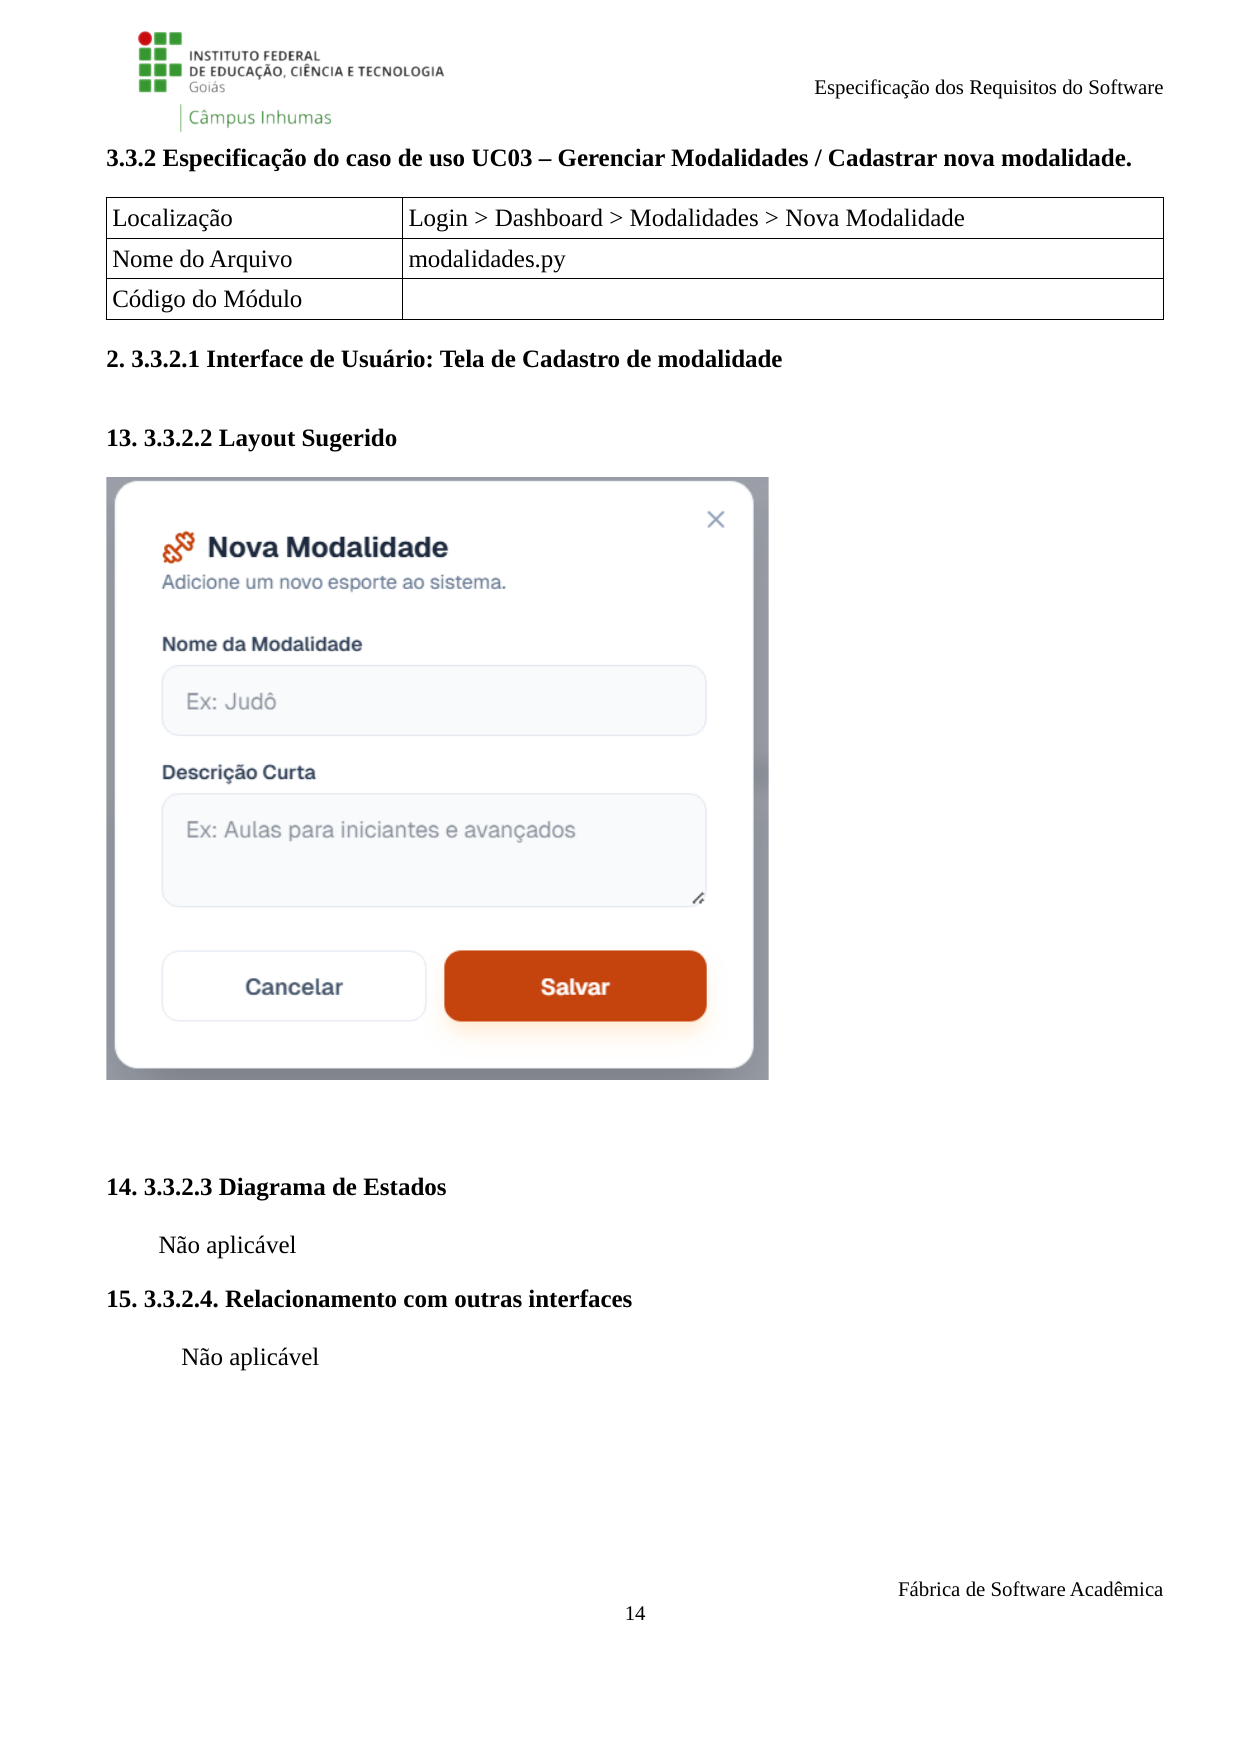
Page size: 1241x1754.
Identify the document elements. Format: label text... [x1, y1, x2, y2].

list 3.3.2.1 Interface de Usuário: Tela de Cadastro de modalidade [106, 344, 1163, 373]
list 3.3.2.2 Layout Sugerido [106, 423, 1163, 452]
table_header Login > Dashboard > Modalidades > Nova Modalidade [403, 198, 1163, 238]
table_cell [403, 279, 1163, 319]
table_cell Nome do Arquivo [107, 239, 402, 278]
list 3.3.2.3 Diagrama de Estados [106, 1172, 1163, 1201]
text Não aplicável [106, 1338, 1163, 1372]
table_cell Código do Módulo [107, 279, 402, 319]
list 3.3.2.4. Relacionamento com outras interfaces [106, 1284, 1163, 1313]
text Não aplicável [106, 1226, 1163, 1259]
table_header Localização [107, 198, 402, 238]
table_cell modalidades.py [403, 239, 1163, 278]
subtitle 3.3.2 Especificação do caso de uso UC03 – Gerenciar Modalidades / Cadastrar nova modalidade. [106, 143, 1163, 172]
